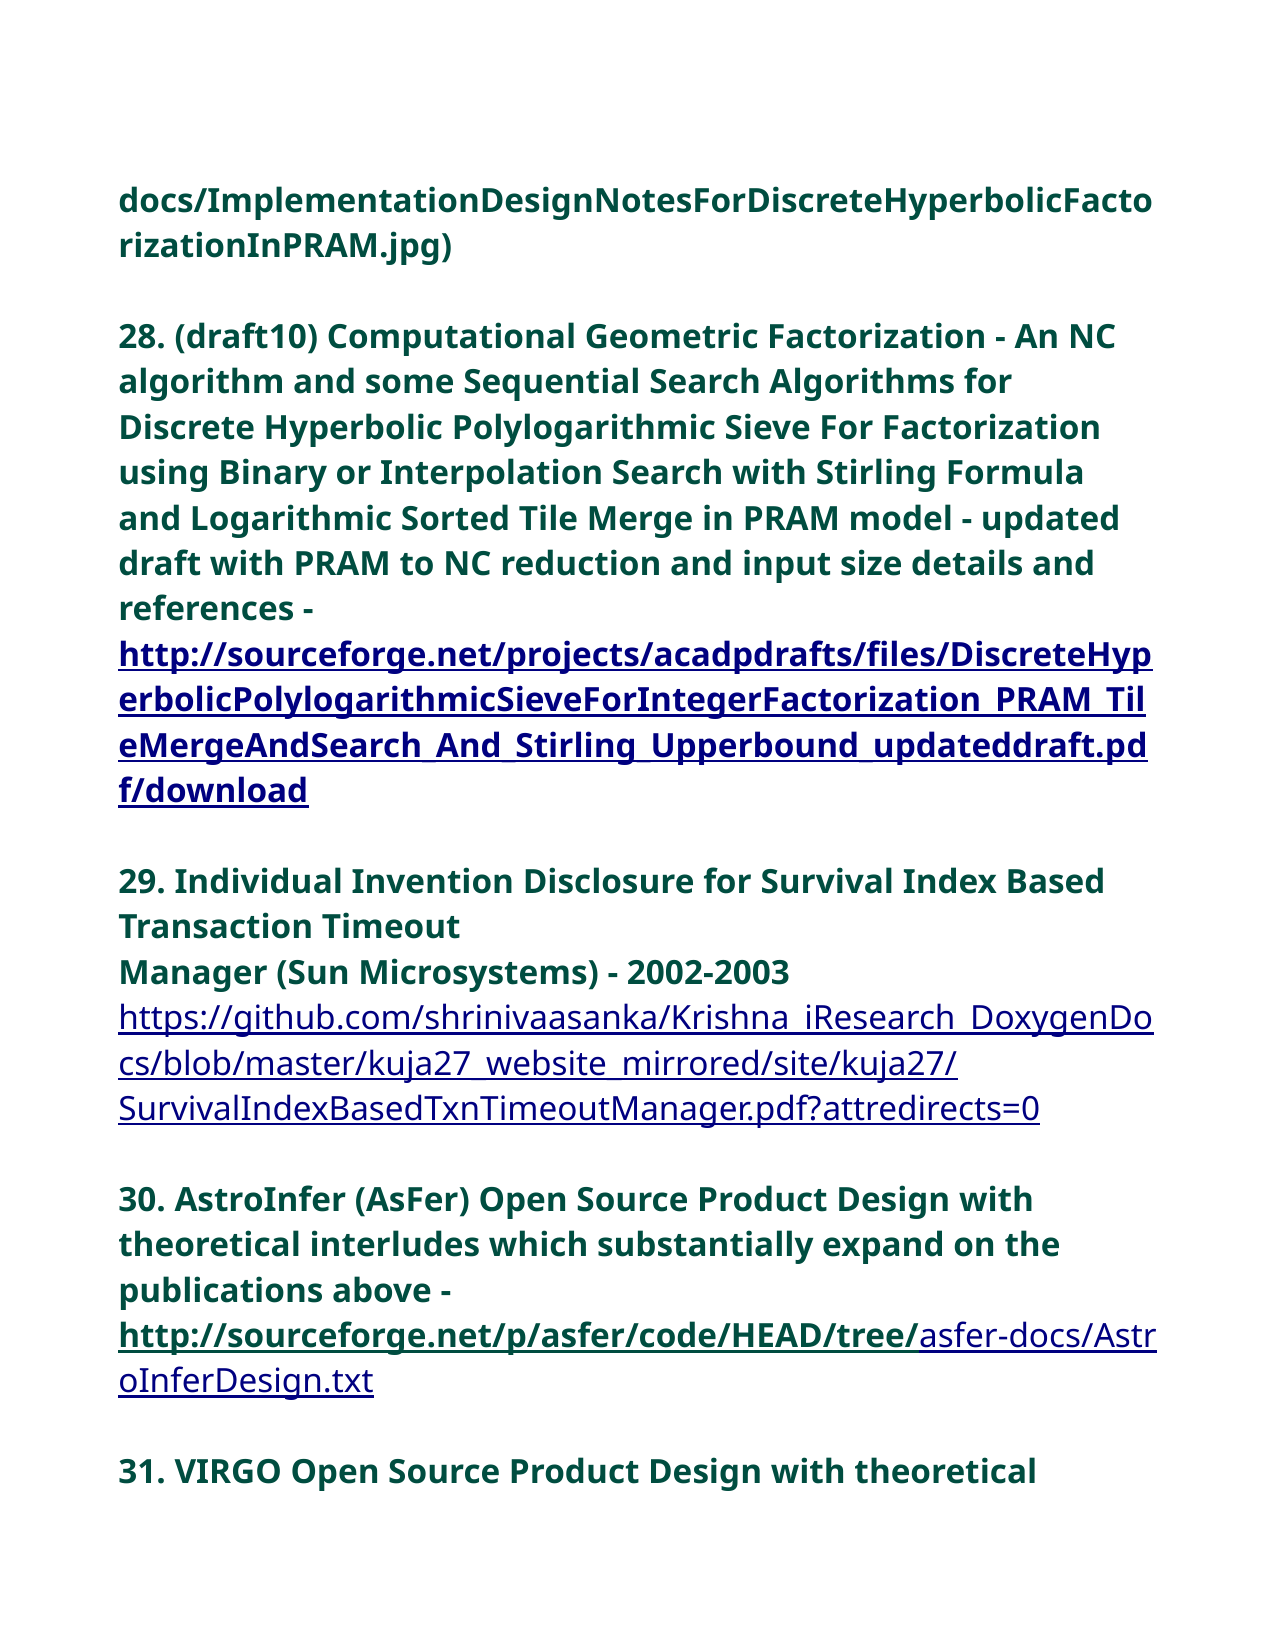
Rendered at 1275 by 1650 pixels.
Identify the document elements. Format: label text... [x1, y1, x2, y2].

text oInferDesign.txt [118, 1353, 1157, 1403]
text Manager (Sun Microsystems) - 2002-2003 https://github.com/shrinivaasanka/Krishna_iResearch_DoxygenDocs/blob/master/kuja27_website_mirrored/site/kuja27/SurvivalIndexBasedTxnTimeoutManager.pdf?attredirects=0 [118, 948, 1157, 1130]
text docs/ImplementationDesignNotesForDiscreteHyperbolicFactorizationInPRAM.jpg) [118, 176, 1157, 267]
text 29. Individual Invention Disclosure for Survival Index Based Transaction Timeout [118, 858, 1157, 948]
text 31. VIRGO Open Source Product Design with theoretical [118, 1448, 1157, 1493]
text 30. AstroInfer (AsFer) Open Source Product Design with theoretical interludes which substantially expand on the publications above - http://sourceforge.net/p/asfer/code/HEAD/tree/asfer-docs/Astr [118, 1176, 1157, 1350]
text 28. (draft10) Computational Geometric Factorization - An NC algorithm and some Sequential Search Algorithms for Discrete Hyperbolic Polylogarithmic Sieve For Factorization using Binary or Interpolation Search with Stirling Formula and Logarithmic Sorted Tile Merge in PRAM model - updated draft with PRAM to NC reduction and input size details and references - http://sourceforge.net/projects/acadpdrafts/files/DiscreteHyperbolicPolylogarithmicSieveForIntegerFactorization_PRAM_TileMergeAndSearch_And_Stirling_Upperbound_updateddraft.pdf/download [118, 313, 1157, 812]
